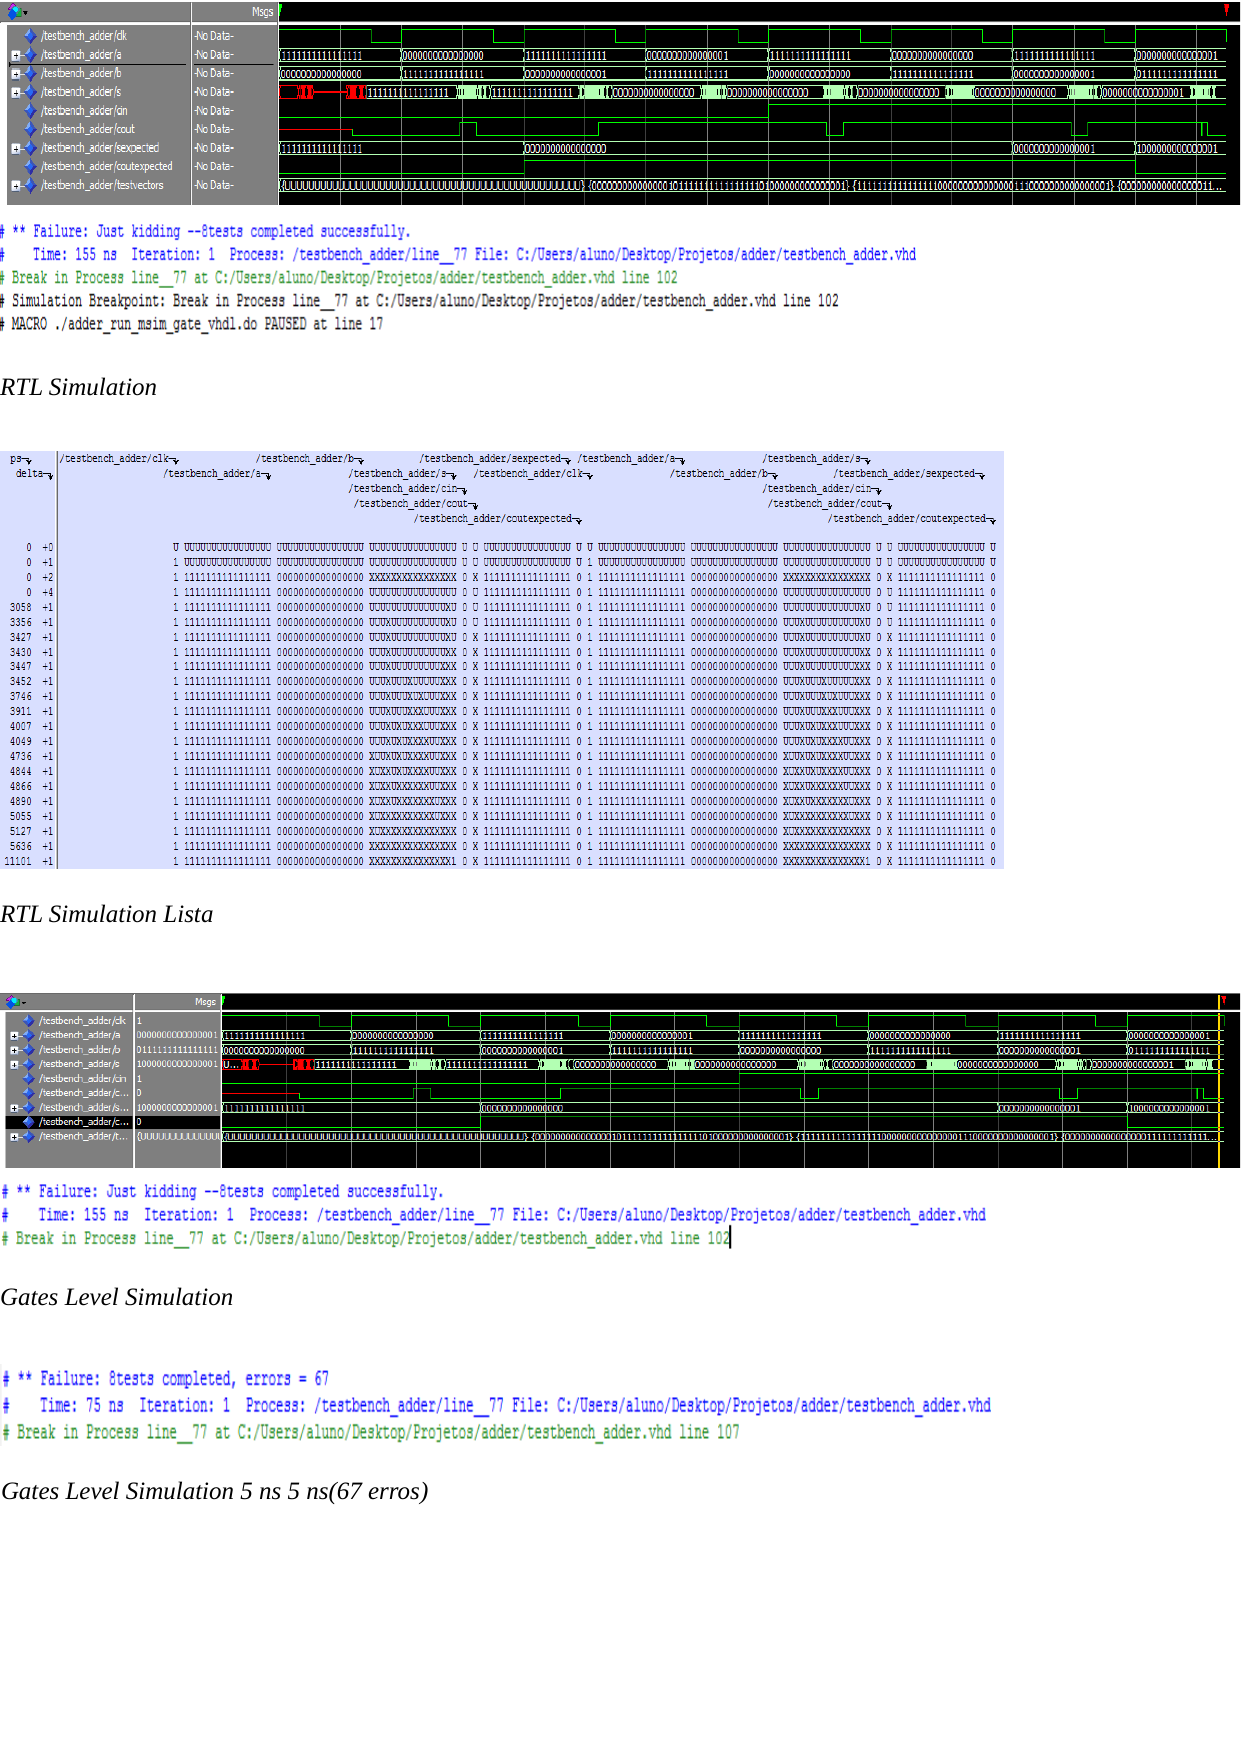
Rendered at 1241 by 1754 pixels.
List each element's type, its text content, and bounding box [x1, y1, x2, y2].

text Gates Level Simulation 5 ns 5 ns(67 erros) [1, 1476, 1240, 1505]
text RTL Simulation [0, 372, 1240, 401]
text \ [0, 452, 1240, 874]
picture [0, 451, 1004, 869]
picture [0, 217, 924, 342]
picture [0, 993, 1241, 1168]
picture [0, 1364, 1005, 1446]
text \ [1, 1364, 1240, 1451]
text RTL Simulation Lista [0, 899, 1240, 928]
picture [0, 2, 1241, 205]
picture [0, 1180, 1004, 1252]
text Gates Level Simulation [0, 1282, 1240, 1311]
